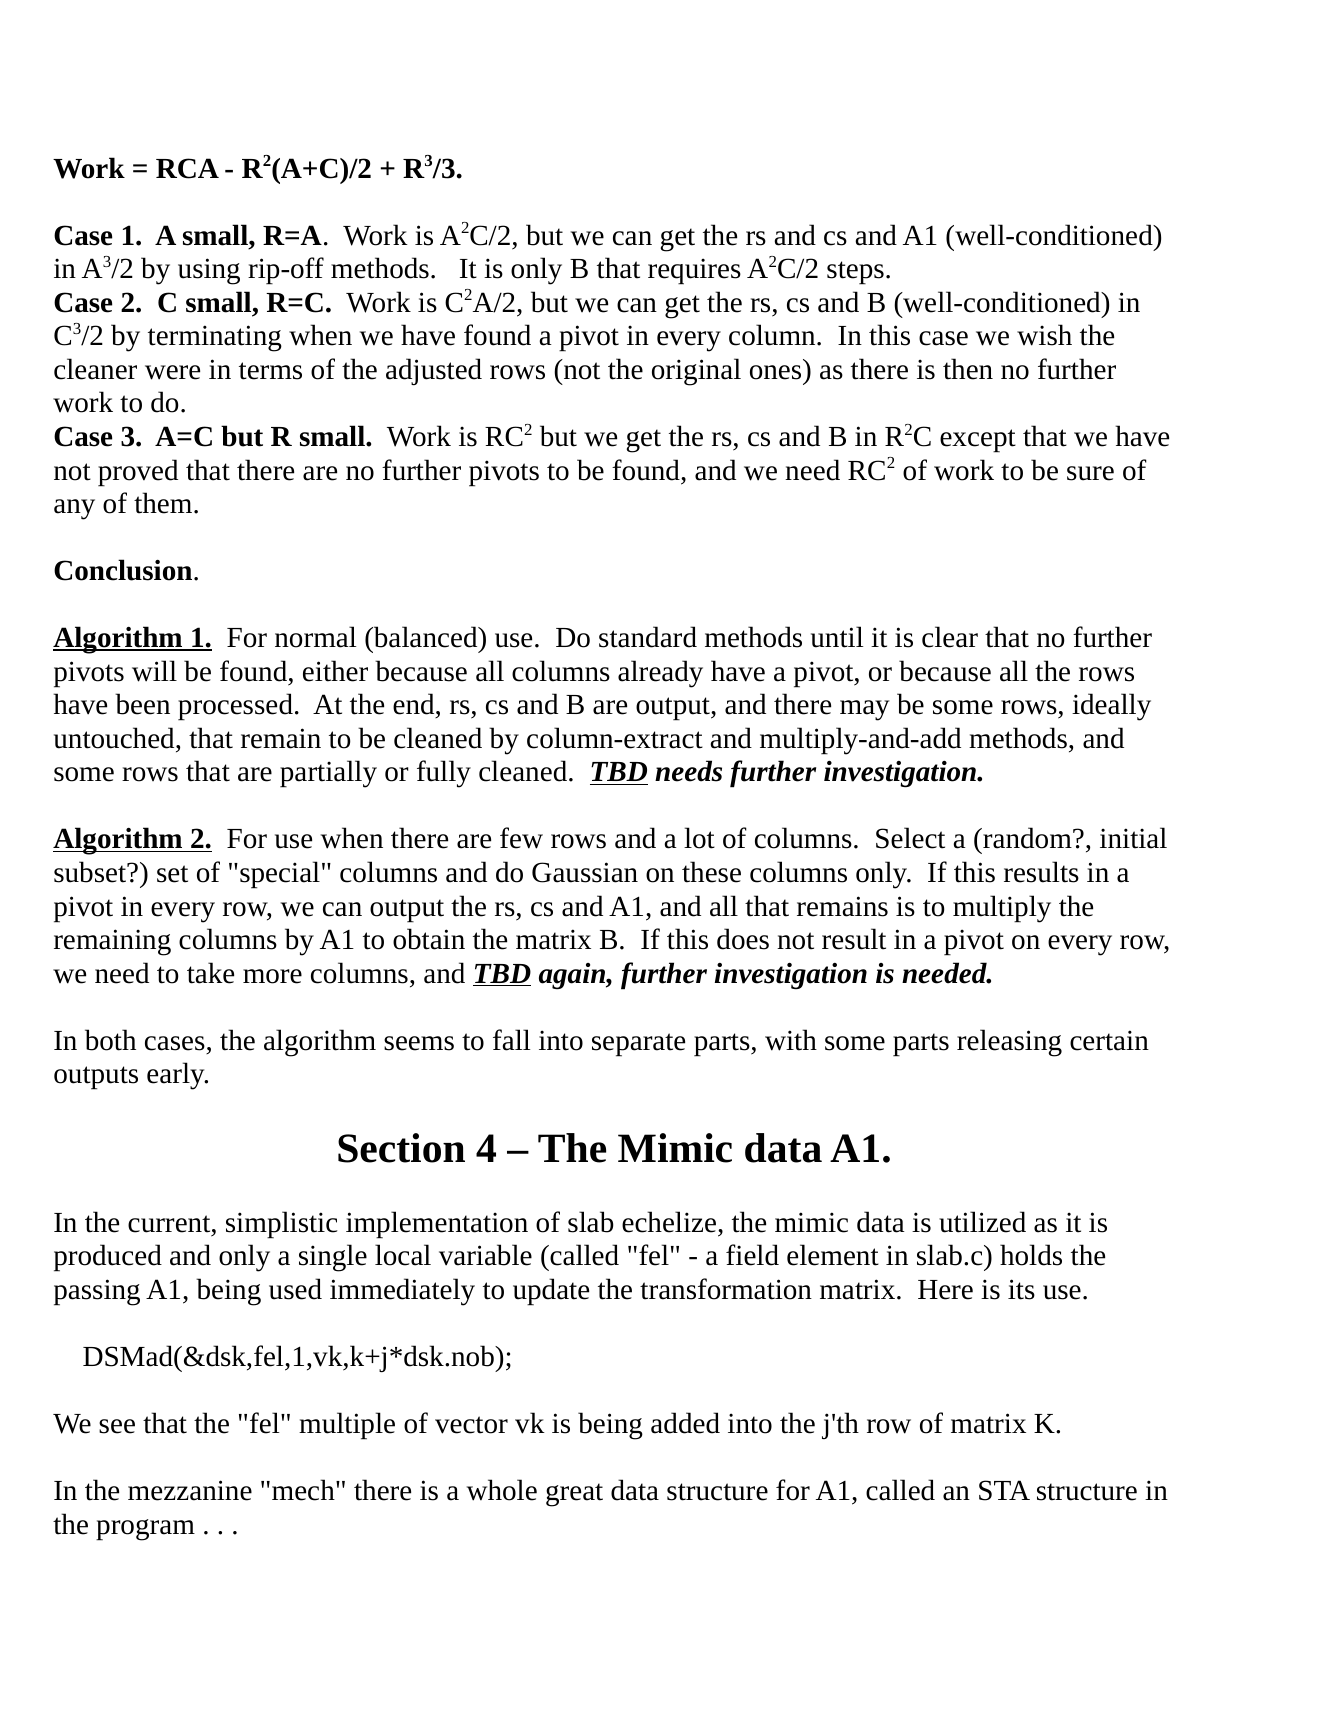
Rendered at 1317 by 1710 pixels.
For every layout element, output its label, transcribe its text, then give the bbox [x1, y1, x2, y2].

text In both cases, the algorithm seems to fall into separate parts, with some parts releasing certain outputs early. [53, 1023, 1174, 1090]
text Algorithm 1. For normal (balanced) use. Do standard methods until it is clear that no further pivots will be found, either because all columns already have a pivot, or because all the rows have been processed. At the end, rs, cs and B are output, and there may be some rows, ideally untouched, that remain to be cleaned by column-extract and multiply-and-add methods, and some rows that are partially or fully cleaned. TBD needs further investigation. [53, 620, 1174, 788]
text Work = RCA - R2(A+C)/2 + R3/3. [53, 151, 1174, 184]
text Case 3. A=C but R small. Work is RC2 but we get the rs, cs and B in R2C except that we have not proved that there are no further pivots to be found, and we need RC2 of work to be sure of any of them. [53, 419, 1174, 520]
text Case 1. A small, R=A. Work is A2C/2, but we can get the rs and cs and A1 (well-conditioned) in A3/2 by using rip-off methods. It is only B that requires A2C/2 steps. [53, 218, 1174, 285]
text Conclusion. [53, 553, 1174, 587]
text In the current, simplistic implementation of slab echelize, the mimic data is utilized as it is produced and only a single local variable (called "fel" - a field element in slab.c) holds the passing A1, being used immediately to update the transformation matrix. Here is its use. [53, 1205, 1174, 1306]
text DSMad(&dsk,fel,1,vk,k+j*dsk.nob); [53, 1339, 1174, 1373]
text Section 4 – The Mimic data A1. [53, 1123, 1174, 1171]
text In the mezzanine "mech" there is a whole great data structure for A1, called an STA structure in the program . . . [53, 1473, 1174, 1540]
text We see that the "fel" multiple of vector vk is being added into the j'th row of matrix K. [53, 1406, 1174, 1440]
text Case 2. C small, R=C. Work is C2A/2, but we can get the rs, cs and B (well-conditioned) in C3/2 by terminating when we have found a pivot in every column. In this case we wish the cleaner were in terms of the adjusted rows (not the original ones) as there is then no further work to do. [53, 285, 1174, 419]
text Algorithm 2. For use when there are few rows and a lot of columns. Select a (random?, initial subset?) set of "special" columns and do Gaussian on these columns only. If this results in a pivot in every row, we can output the rs, cs and A1, and all that remains is to multiply the remaining columns by A1 to obtain the matrix B. If this does not result in a pivot on every row, we need to take more columns, and TBD again, further investigation is needed. [53, 822, 1174, 989]
